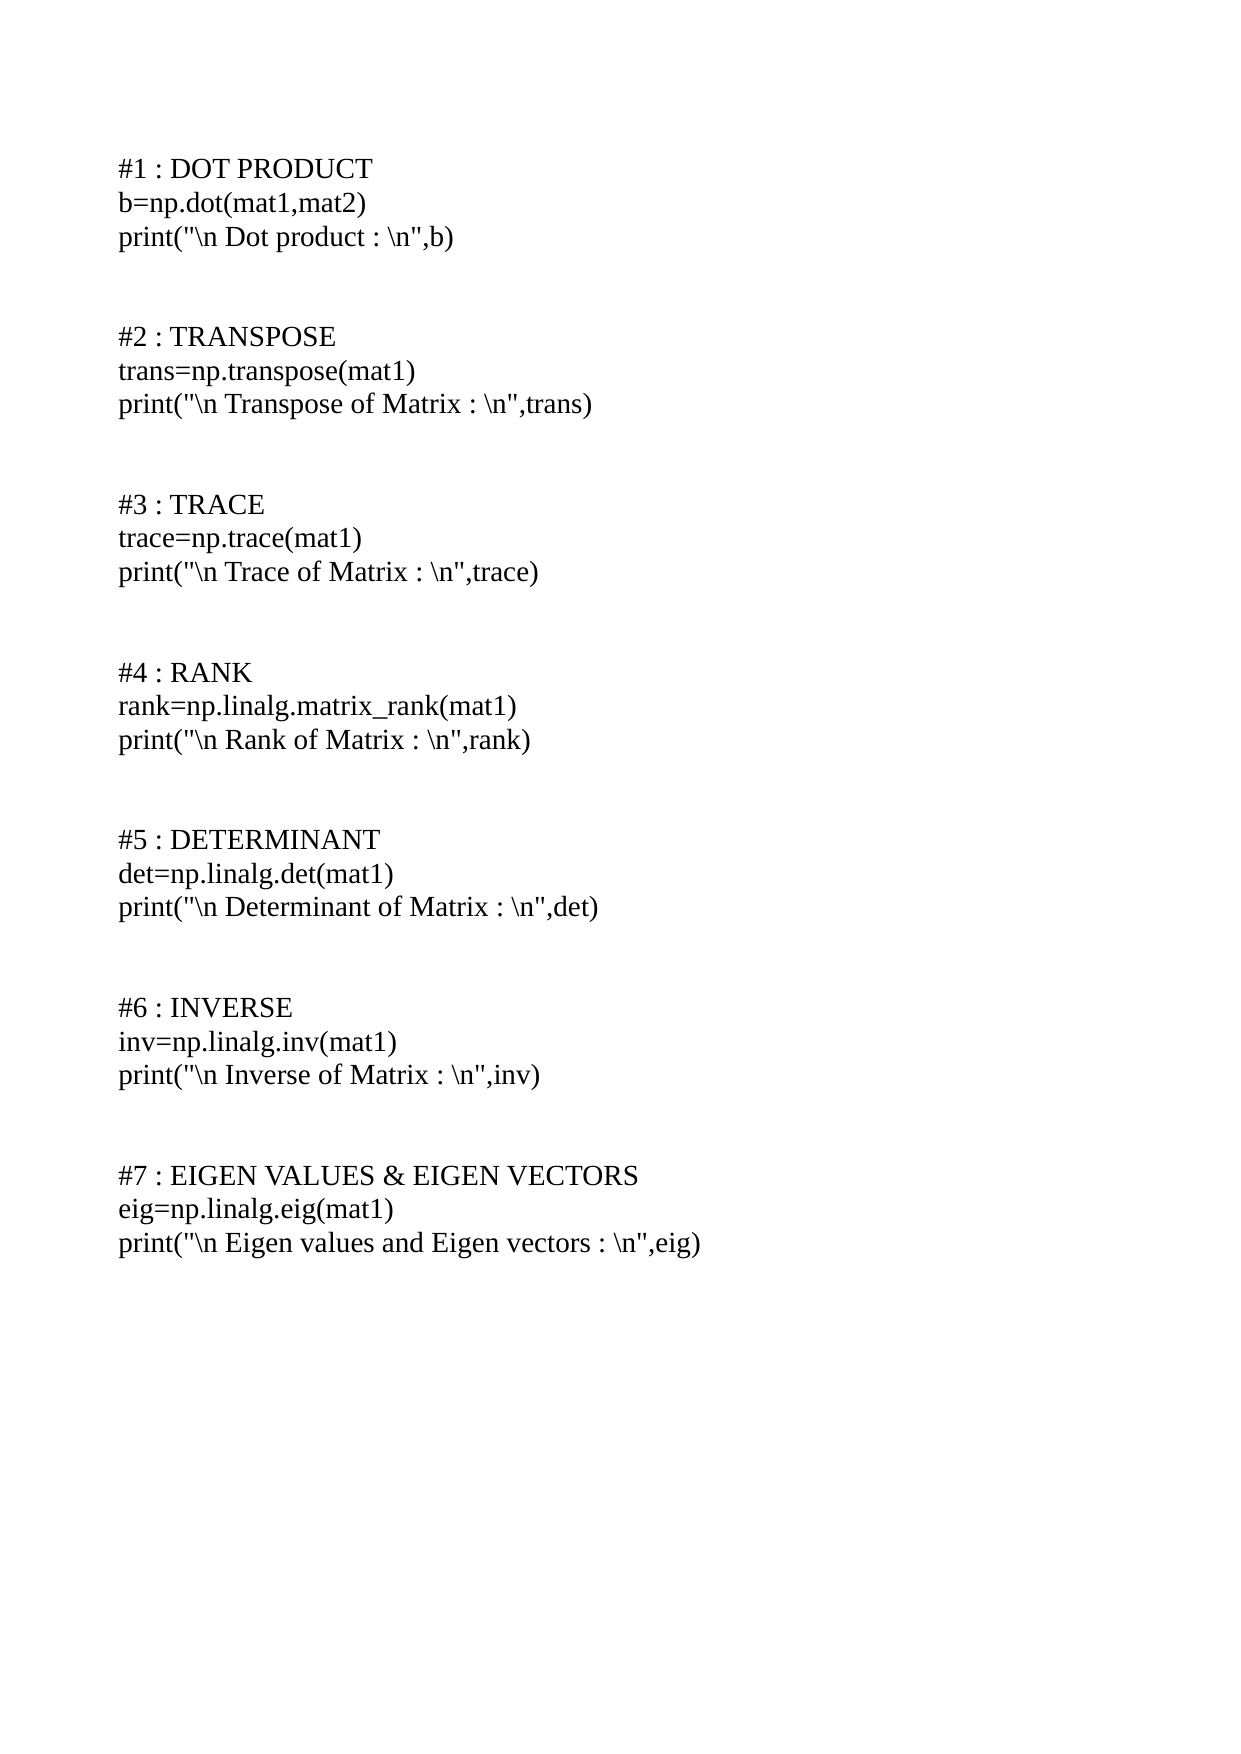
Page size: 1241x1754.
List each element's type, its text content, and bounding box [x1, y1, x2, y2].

text print("\n Rank of Matrix : \n",rank) [118, 722, 1122, 755]
text print("\n Determinant of Matrix : \n",det) [118, 889, 1122, 923]
text inv=np.linalg.inv(mat1) [118, 1024, 1122, 1057]
text print("\n Trace of Matrix : \n",trace) [118, 554, 1122, 588]
text #6 : INVERSE [118, 990, 1122, 1024]
text print("\n Dot product : \n",b) [118, 219, 1122, 252]
text print("\n Transpose of Matrix : \n",trans) [118, 386, 1122, 420]
text rank=np.linalg.matrix_rank(mat1) [118, 688, 1122, 722]
text #7 : EIGEN VALUES & EIGEN VECTORS [118, 1158, 1122, 1191]
text b=np.dot(mat1,mat2) [118, 185, 1122, 219]
text #2 : TRANSPOSE [118, 319, 1122, 353]
text #1 : DOT PRODUCT [118, 152, 1122, 185]
text #3 : TRACE [118, 487, 1122, 521]
text print("\n Eigen values and Eigen vectors : \n",eig) [118, 1225, 1122, 1258]
text eig=np.linalg.eig(mat1) [118, 1191, 1122, 1225]
text trace=np.trace(mat1) [118, 521, 1122, 554]
text print("\n Inverse of Matrix : \n",inv) [118, 1057, 1122, 1091]
text #4 : RANK [118, 655, 1122, 688]
text trans=np.transpose(mat1) [118, 353, 1122, 386]
text #5 : DETERMINANT [118, 822, 1122, 856]
text det=np.linalg.det(mat1) [118, 856, 1122, 889]
